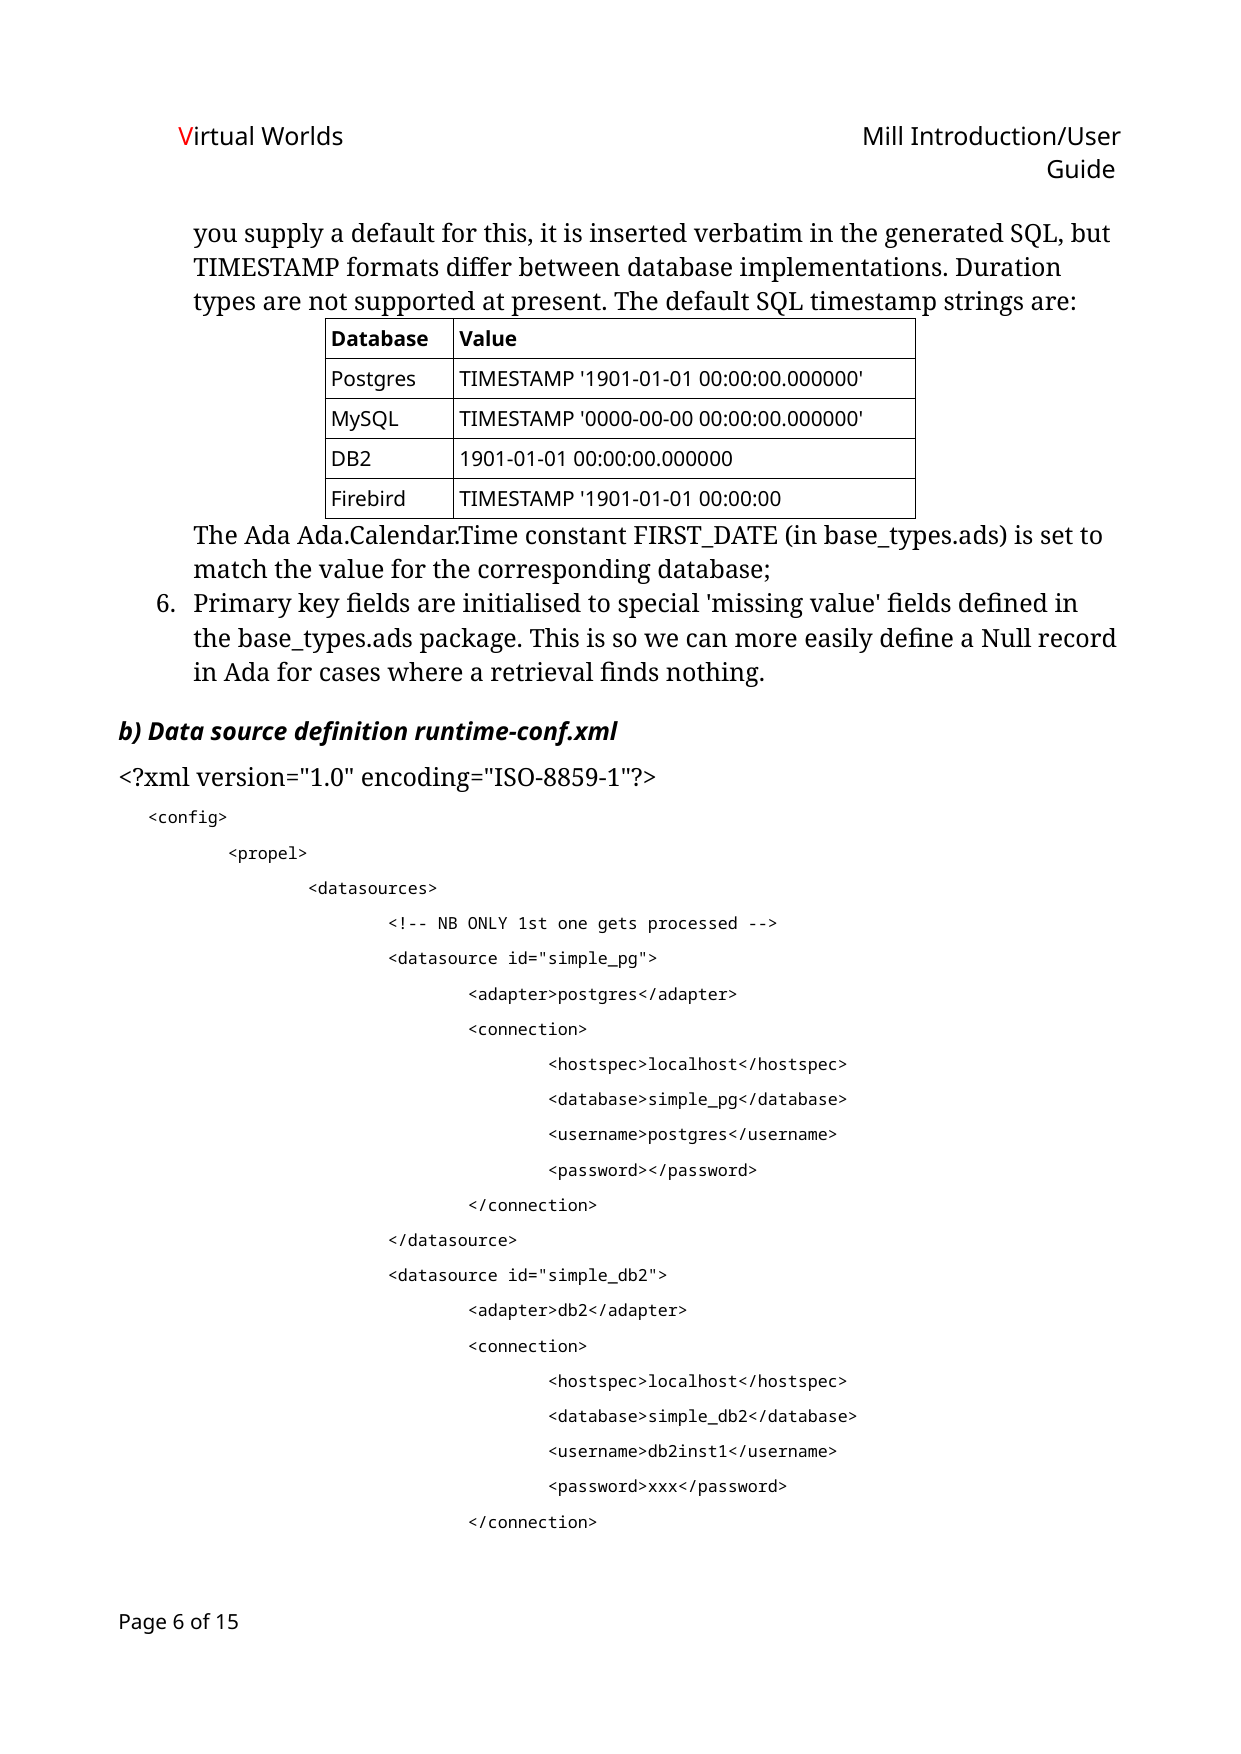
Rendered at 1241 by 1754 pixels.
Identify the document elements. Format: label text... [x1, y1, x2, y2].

table_header Value [454, 319, 915, 358]
text <propel> [148, 841, 1122, 864]
table_cell 1901-01-01 00:00:00.000000 [454, 439, 915, 478]
table_cell Firebird [326, 479, 453, 518]
text <username>postgres</username> [148, 1123, 1122, 1146]
text <config> [148, 806, 1122, 829]
table_cell TIMESTAMP '0000-00-00 00:00:00.000000' [454, 399, 915, 438]
text <?xml version="1.0" encoding="ISO-8859-1"?> [118, 759, 1122, 794]
list The Ada Ada.Calendar.Time constant FIRST_DATE (in base_types.ads) is set to match the value for the corresponding database; [156, 518, 1122, 586]
list Primary key fields are initialised to special 'missing value' fields defined in the base_types.ads package. This is so we can more easily define a Null record in Ada for cases where a retrieval finds nothing. [156, 586, 1122, 688]
text <hostspec>localhost</hostspec> [148, 1369, 1122, 1392]
table_cell TIMESTAMP '1901-01-01 00:00:00 [454, 479, 915, 518]
text <adapter>db2</adapter> [148, 1299, 1122, 1322]
table_header Database [326, 319, 453, 358]
text </datasource> [148, 1229, 1122, 1251]
table_cell DB2 [326, 439, 453, 478]
text <datasource id="simple_db2"> [148, 1264, 1122, 1287]
text <!-- NB ONLY 1st one gets processed --> [148, 912, 1122, 934]
table_cell Postgres [326, 359, 453, 398]
text <username>db2inst1</username> [148, 1440, 1122, 1463]
table_cell TIMESTAMP '1901-01-01 00:00:00.000000' [454, 359, 915, 398]
text <connection> [148, 1017, 1122, 1040]
subtitle b) Data source definition runtime-conf.xml [118, 713, 1122, 747]
text <password>xxx</password> [148, 1475, 1122, 1498]
text <hostspec>localhost</hostspec> [148, 1053, 1122, 1075]
text </connection> [148, 1510, 1122, 1533]
text <database>simple_pg</database> [148, 1088, 1122, 1111]
table_cell MySQL [326, 399, 453, 438]
text <database>simple_db2</database> [148, 1405, 1122, 1427]
text <datasources> [148, 877, 1122, 899]
text <datasource id="simple_pg"> [148, 947, 1122, 970]
text </connection> [148, 1193, 1122, 1216]
text <connection> [148, 1334, 1122, 1357]
list you supply a default for this, it is inserted verbatim in the generated SQL, but TIMESTAMP formats differ between database implementations. Duration types are not supported at present. The default SQL timestamp strings are: [156, 216, 1122, 318]
text <password></password> [148, 1158, 1122, 1181]
text <adapter>postgres</adapter> [148, 982, 1122, 1005]
